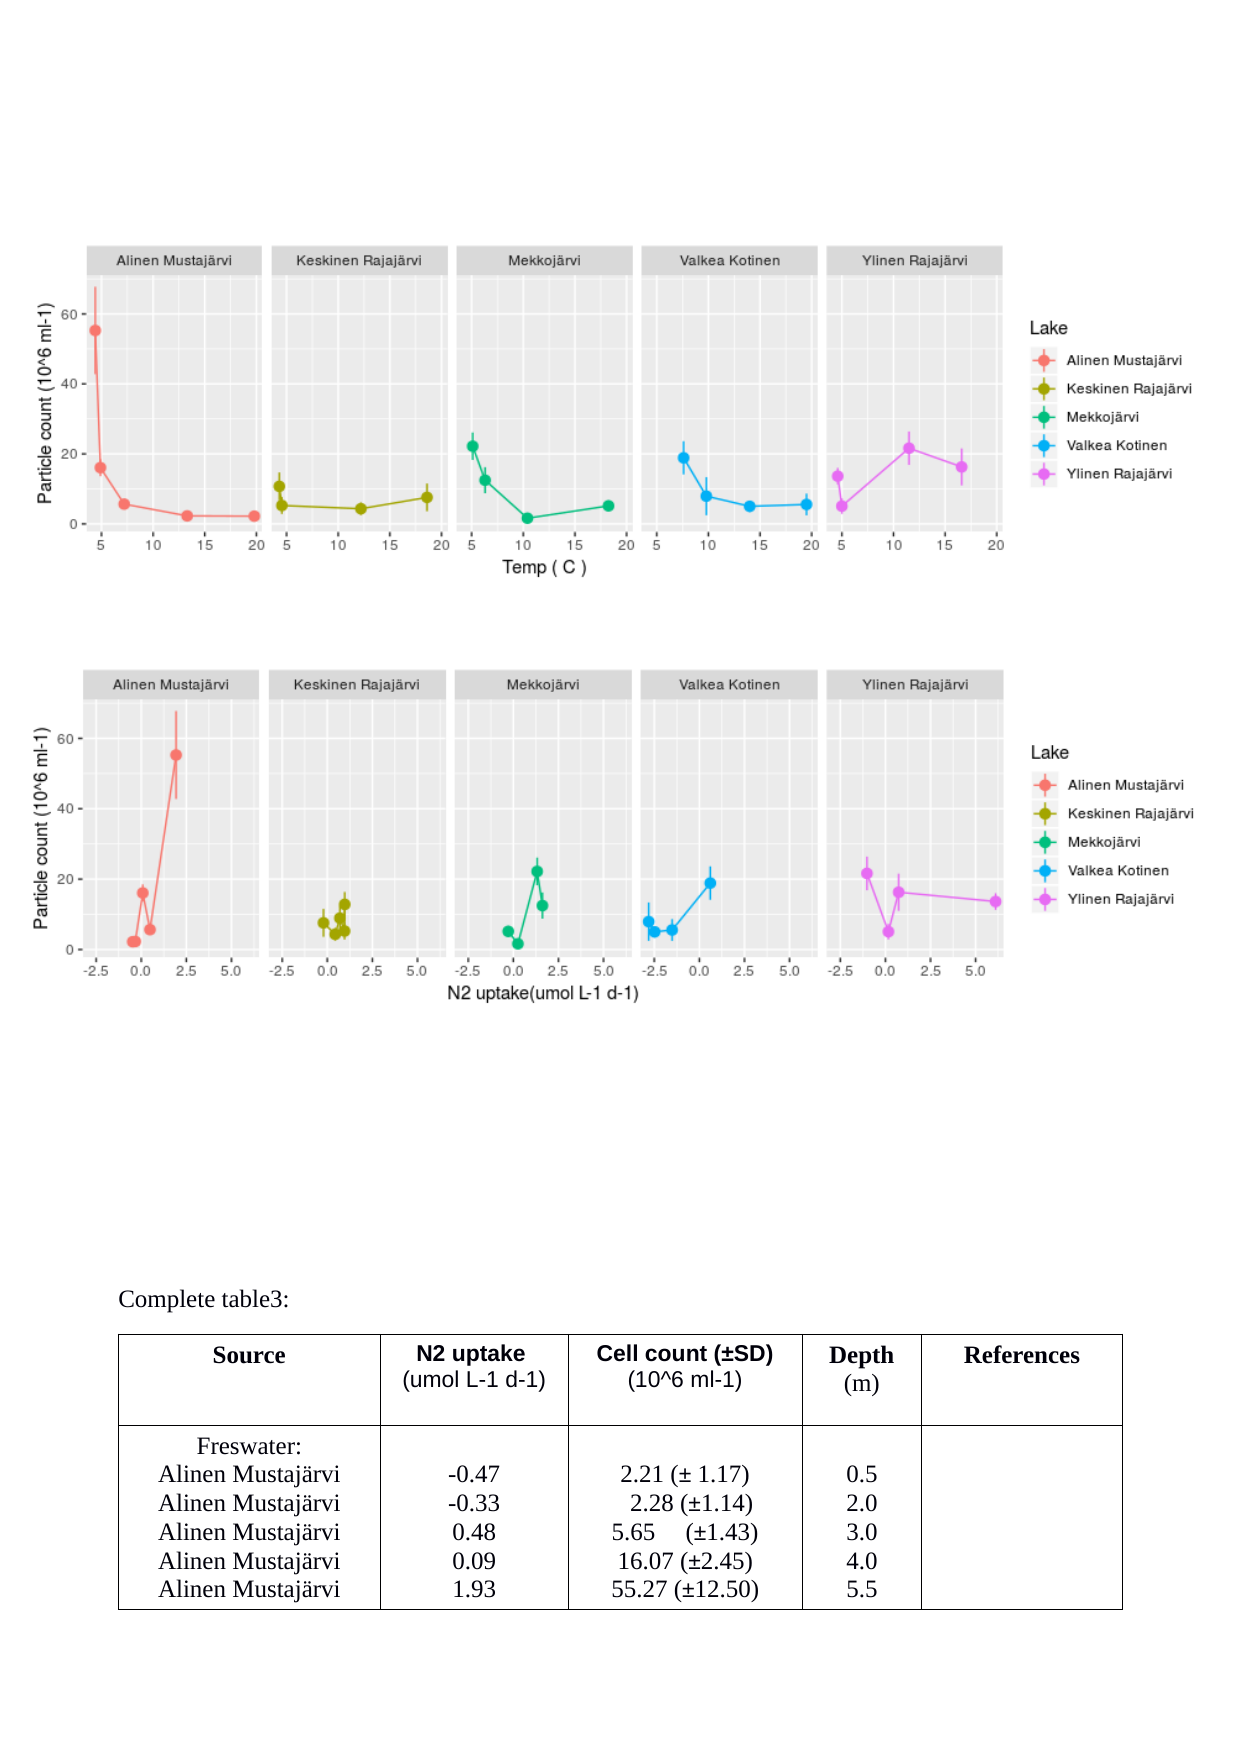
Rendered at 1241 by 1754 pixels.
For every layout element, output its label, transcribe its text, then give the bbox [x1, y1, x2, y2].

text Complete table3: [118, 1284, 1122, 1313]
table_cell Freswater: Alinen Mustajärvi Alinen Mustajärvi Alinen Mustajärvi Alinen Mustajärvi Alinen Mustajärvi [119, 1426, 380, 1609]
picture [25, 661, 1213, 1013]
table_header N2 uptake (umol L-1 d-1) [381, 1335, 568, 1424]
table_header References [922, 1335, 1122, 1424]
picture [29, 237, 1211, 587]
table_header Source [119, 1335, 380, 1424]
table_cell [922, 1426, 1122, 1609]
table_cell 0.5 2.0 3.0 4.0 5.5 [803, 1426, 921, 1609]
table_cell 2.21 (± 1.17) 2.28 (±1.14) 5.65 (±1.43) 16.07 (±2.45) 55.27 (±12.50) [569, 1426, 802, 1609]
table_header Cell count (±SD) (10^6 ml-1) [569, 1335, 802, 1424]
table_cell -0.47 -0.33 0.48 0.09 1.93 [381, 1426, 568, 1609]
table_header Depth (m) [803, 1335, 921, 1424]
